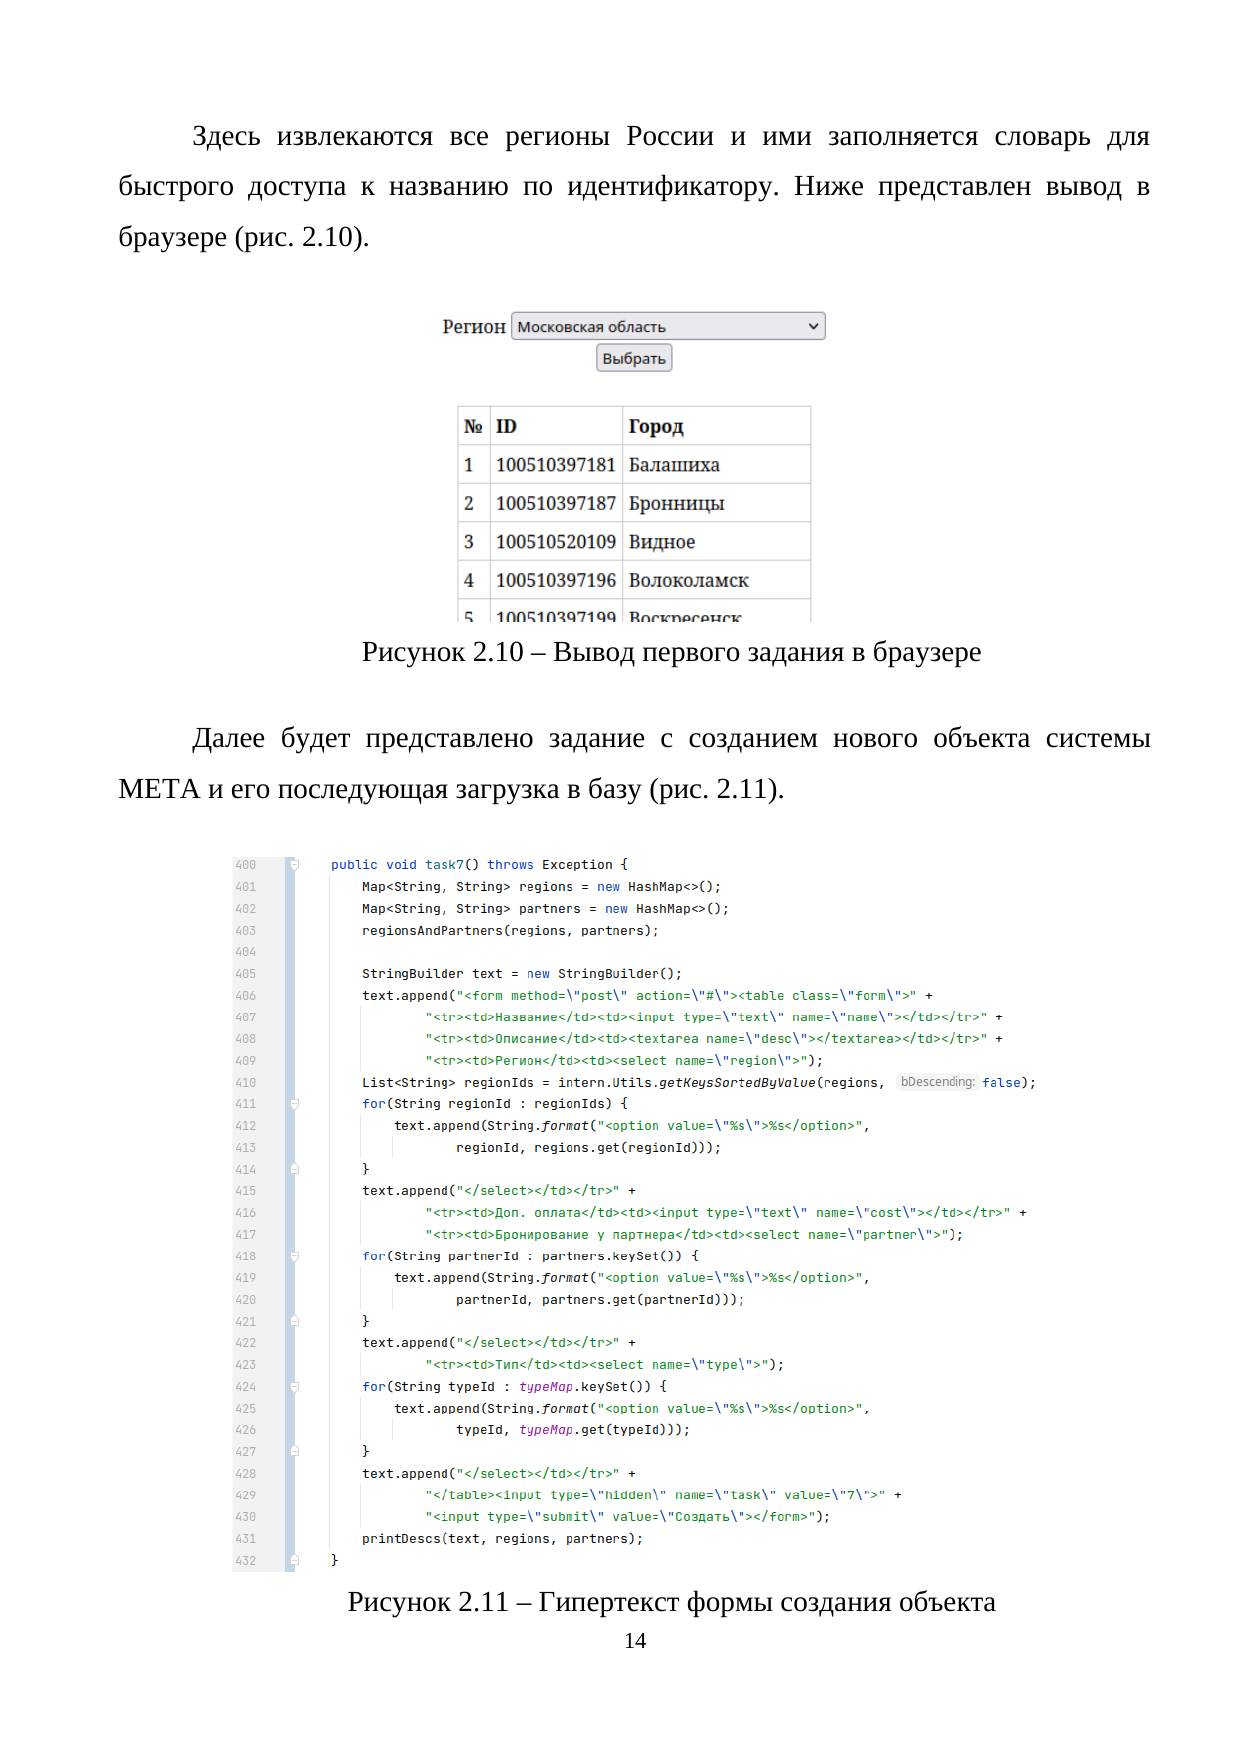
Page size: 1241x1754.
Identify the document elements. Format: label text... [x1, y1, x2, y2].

text Здесь извлекаются все регионы России и ими заполняется словарь для быстрого доступа к названию по идентификатору. Ниже представлен вывод в браузере (рис. 2.10). [118, 118, 1152, 252]
picture [232, 857, 1038, 1572]
text Рисунок 2.11 – Гипертекст формы создания объекта [118, 1584, 1152, 1618]
text Далее будет представлено задание с созданием нового объекта системы МЕТА и его последующая загрузка в базу (рис. 2.11). [118, 721, 1152, 804]
picture [407, 305, 863, 622]
text Рисунок 2.10 – Вывод первого задания в браузере [118, 634, 1152, 668]
